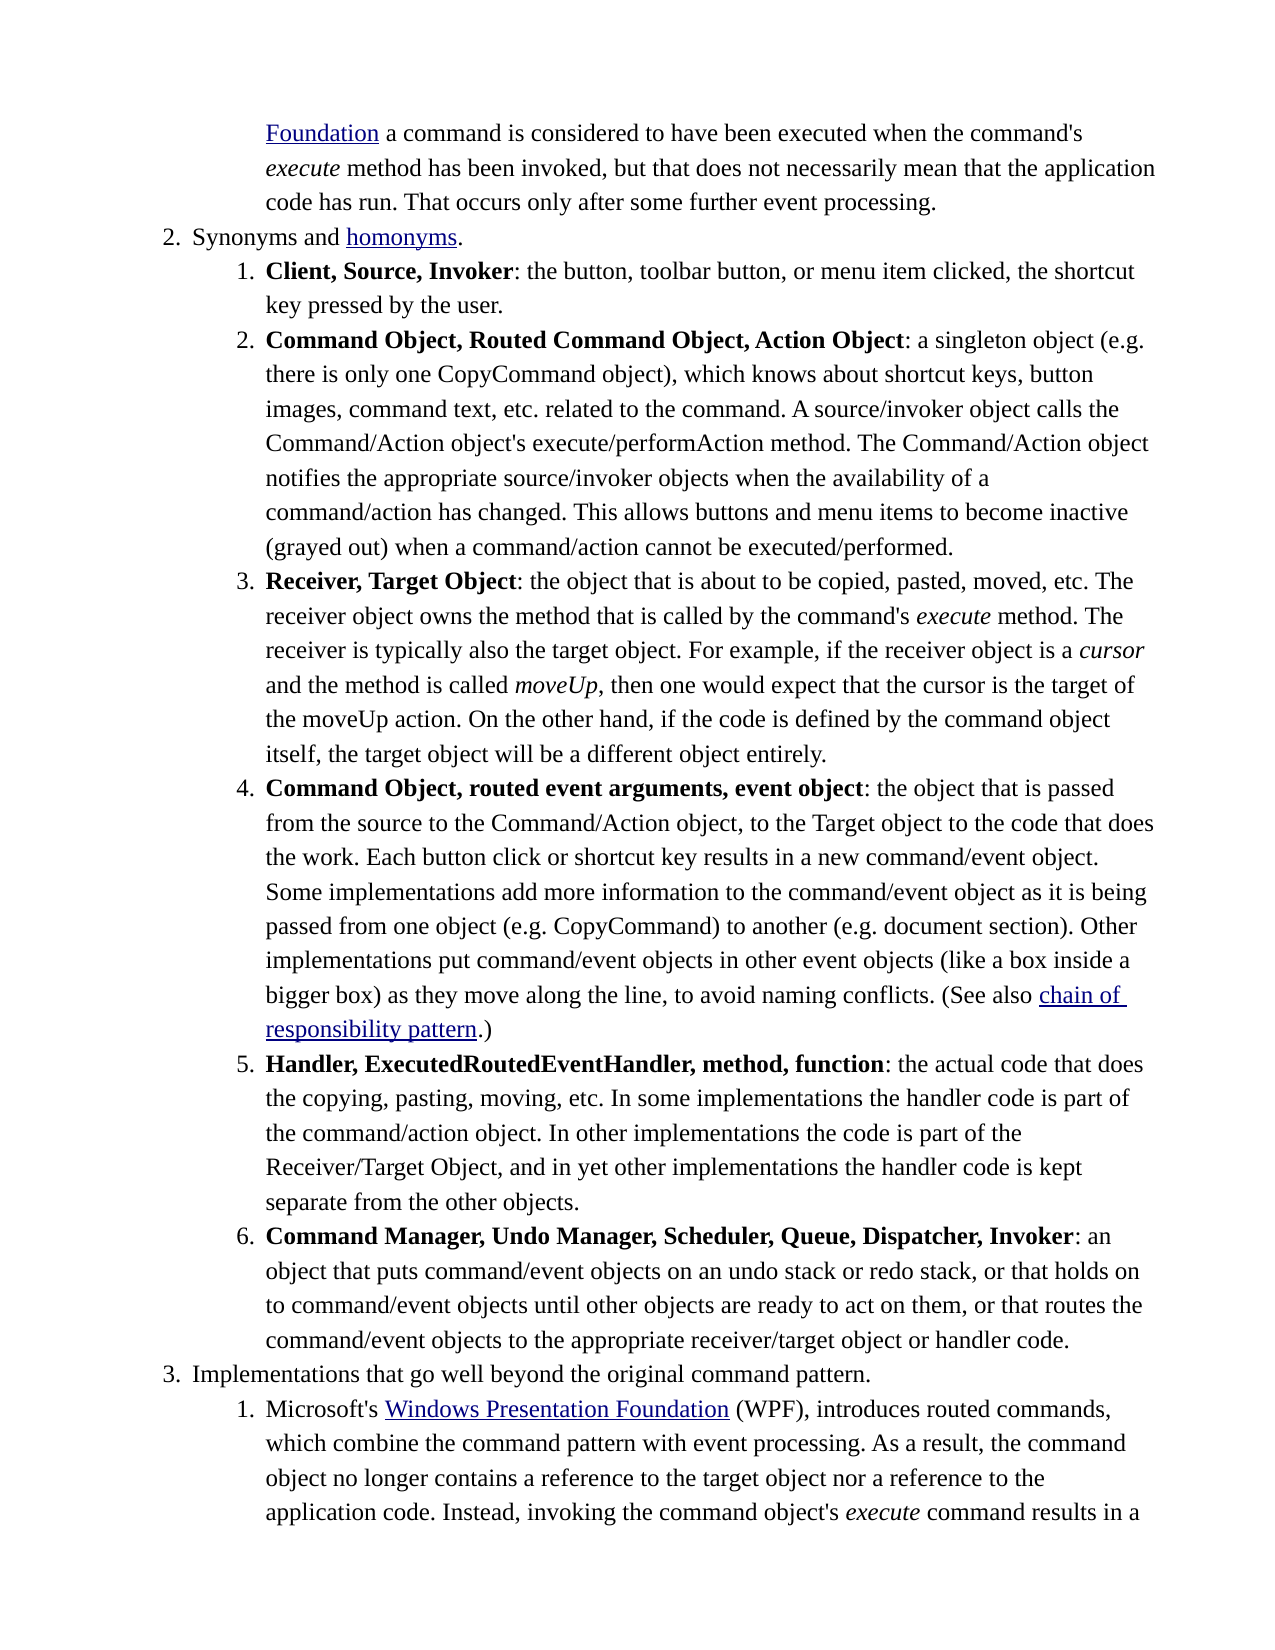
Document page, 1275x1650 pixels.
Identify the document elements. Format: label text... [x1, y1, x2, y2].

list Command Object, Routed Command Object, Action Object: a singleton object (e.g. there is only one CopyCommand object), which knows about shortcut keys, button images, command text, etc. related to the command. A source/invoker object calls the Command/Action object's execute/performAction method. The Command/Action object notifies the appropriate source/invoker objects when the availability of a command/action has changed. This allows buttons and menu items to become inactive (grayed out) when a command/action cannot be executed/performed. [236, 325, 1157, 561]
list Foundation a command is considered to have been executed when the command's execute method has been invoked, but that does not necessarily mean that the application code has run. That occurs only after some further event processing. [236, 118, 1157, 216]
list Receiver, Target Object: the object that is about to be copied, pasted, moved, etc. The receiver object owns the method that is called by the command's execute method. The receiver is typically also the target object. For example, if the receiver object is a cursor and the method is called moveUp, then one would expect that the cursor is the target of the moveUp action. On the other hand, if the code is defined by the command object itself, the target object will be a different object entirely. [236, 566, 1157, 767]
list Implementations that go well beyond the original command pattern. [162, 1359, 1157, 1388]
list Synonyms and homonyms. [162, 222, 1157, 250]
list Client, Source, Invoker: the button, toolbar button, or menu item clicked, the shortcut key pressed by the user. [236, 256, 1157, 319]
list Command Object, routed event arguments, event object: the object that is passed from the source to the Command/Action object, to the Target object to the code that does the work. Each button click or shortcut key results in a new command/event object. Some implementations add more information to the command/event object as it is being passed from one object (e.g. CopyCommand) to another (e.g. document section). Other implementations put command/event objects in other event objects (like a box inside a bigger box) as they move along the line, to avoid naming conflicts. (See also chain of responsibility pattern.) [236, 773, 1157, 1043]
list Handler, ExecutedRoutedEventHandler, method, function: the actual code that does the copying, pasting, moving, etc. In some implementations the handler code is part of the command/action object. In other implementations the code is part of the Receiver/Target Object, and in yet other implementations the handler code is kept separate from the other objects. [236, 1049, 1157, 1216]
list Microsoft's Windows Presentation Foundation (WPF), introduces routed commands, which combine the command pattern with event processing. As a result, the command object no longer contains a reference to the target object nor a reference to the application code. Instead, invoking the command object's execute command results in a [236, 1394, 1157, 1526]
list Command Manager, Undo Manager, Scheduler, Queue, Dispatcher, Invoker: an object that puts command/event objects on an undo stack or redo stack, or that holds on to command/event objects until other objects are ready to act on them, or that routes the command/event objects to the appropriate receiver/target object or handler code. [236, 1221, 1157, 1354]
